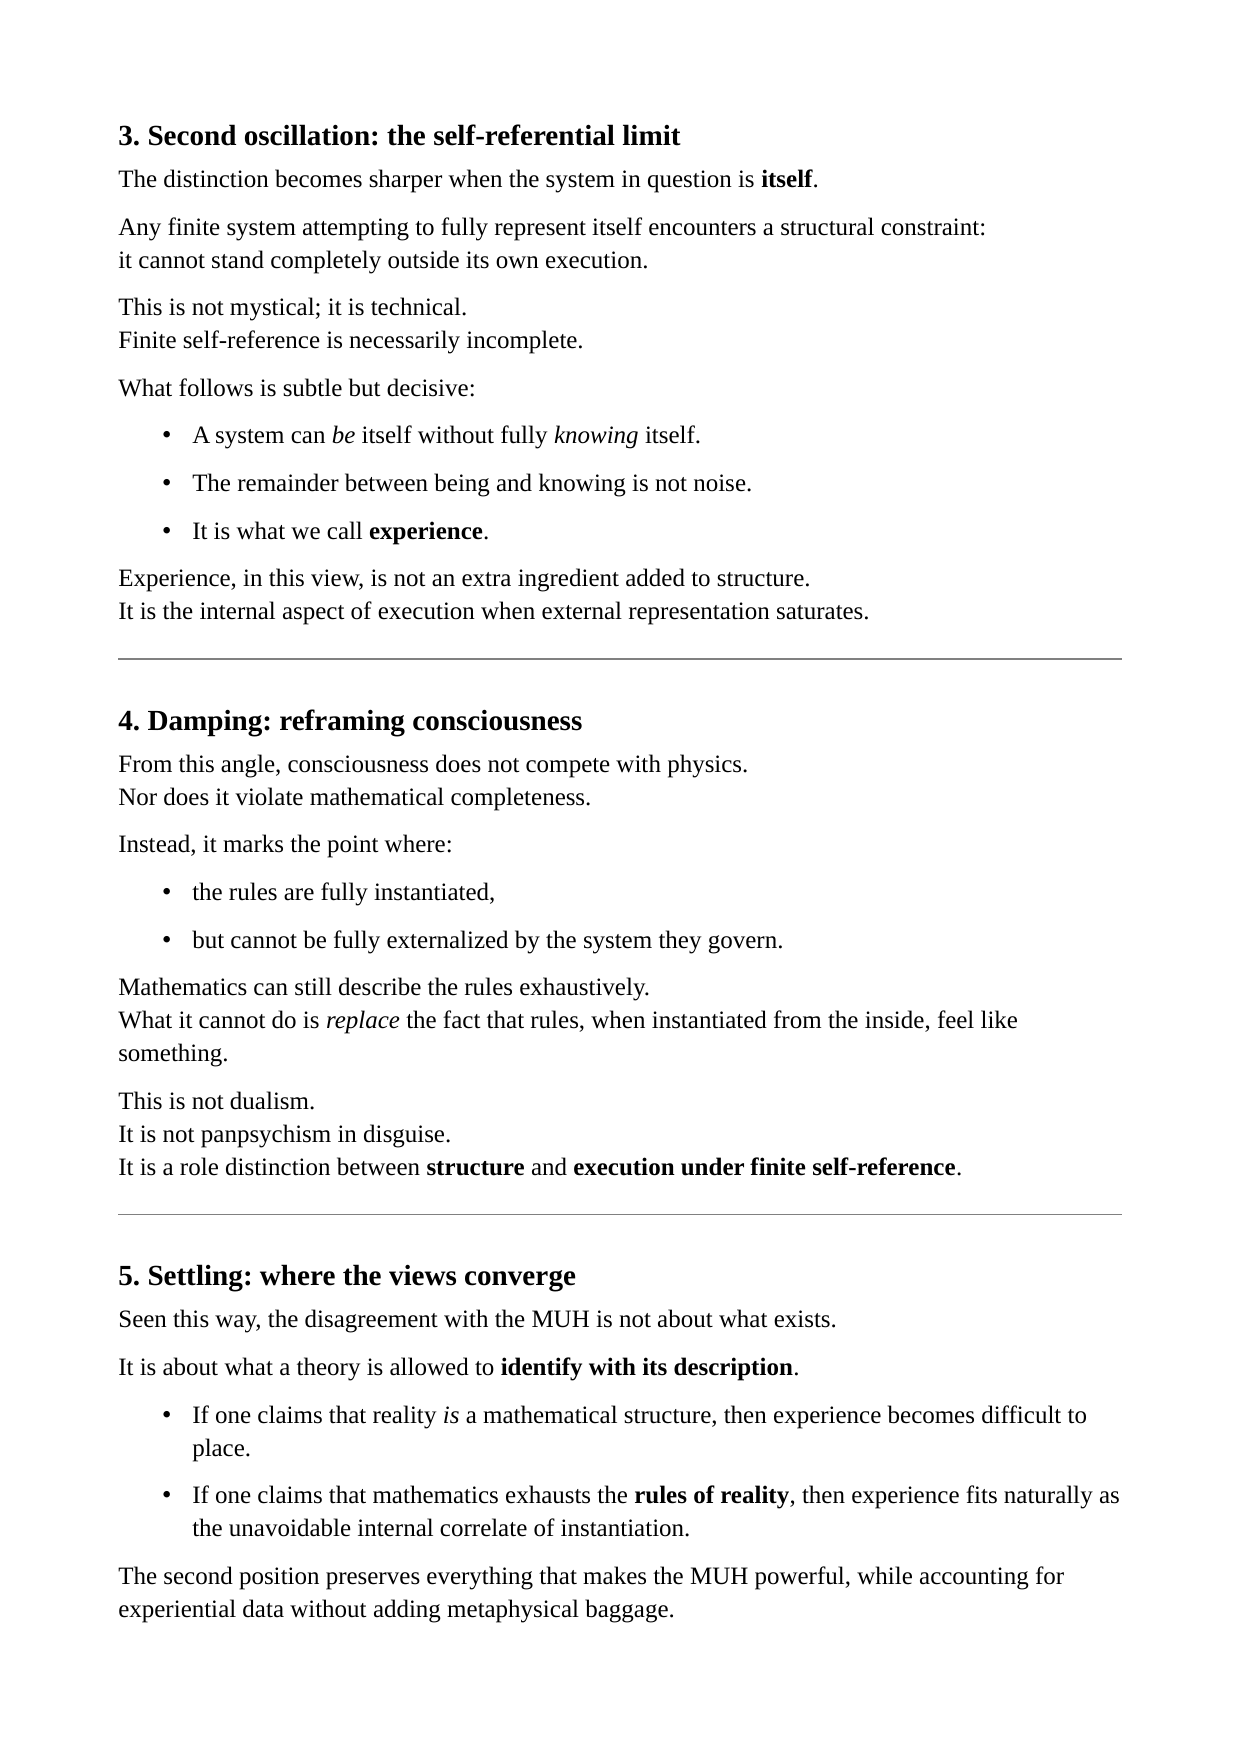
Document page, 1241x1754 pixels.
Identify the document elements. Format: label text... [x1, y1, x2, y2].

text This is not mystical; it is technical. Finite self-reference is necessarily incomplete. [118, 292, 1122, 354]
list It is what we call experience. [162, 516, 1122, 544]
list A system can be itself without fully knowing itself. [162, 421, 1122, 449]
text Mathematics can still describe the rules exhaustively. What it cannot do is replace the fact that rules, when instantiated from the inside, feel like something. [118, 972, 1122, 1067]
list the rules are fully instantiated, [162, 877, 1122, 906]
subtitle 5. Settling: where the views converge [118, 1258, 1122, 1292]
list but cannot be fully externalized by the system they govern. [162, 925, 1122, 953]
list The remainder between being and knowing is not noise. [162, 468, 1122, 497]
text It is about what a theory is allowed to identify with its description. [118, 1352, 1122, 1381]
text Instead, it marks the point where: [118, 829, 1122, 858]
subtitle 4. Damping: reframing consciousness [118, 703, 1122, 736]
text What follows is subtle but decisive: [118, 373, 1122, 402]
subtitle 3. Second oscillation: the self-referential limit [118, 118, 1122, 152]
list If one claims that reality is a mathematical structure, then experience becomes difficult to place. [162, 1400, 1122, 1462]
text This is not dualism. It is not panpsychism in disguise. It is a role distinction between structure and execution under finite self-reference. [118, 1086, 1122, 1181]
text From this angle, consciousness does not compete with physics. Nor does it violate mathematical completeness. [118, 749, 1122, 811]
text The distinction becomes sharper when the system in question is itself. [118, 164, 1122, 193]
text The second position preserves everything that makes the MUH powerful, while accounting for experiential data without adding metaphysical baggage. [118, 1561, 1122, 1623]
text Any finite system attempting to fully represent itself encounters a structural constraint: it cannot stand completely outside its own execution. [118, 212, 1122, 273]
list If one claims that mathematics exhausts the rules of reality, then experience fits naturally as the unavoidable internal correlate of instantiation. [162, 1480, 1122, 1542]
text Experience, in this view, is not an extra ingredient added to structure. It is the internal aspect of execution when external representation saturates. [118, 563, 1122, 625]
text Seen this way, the disagreement with the MUH is not about what exists. [118, 1304, 1122, 1333]
